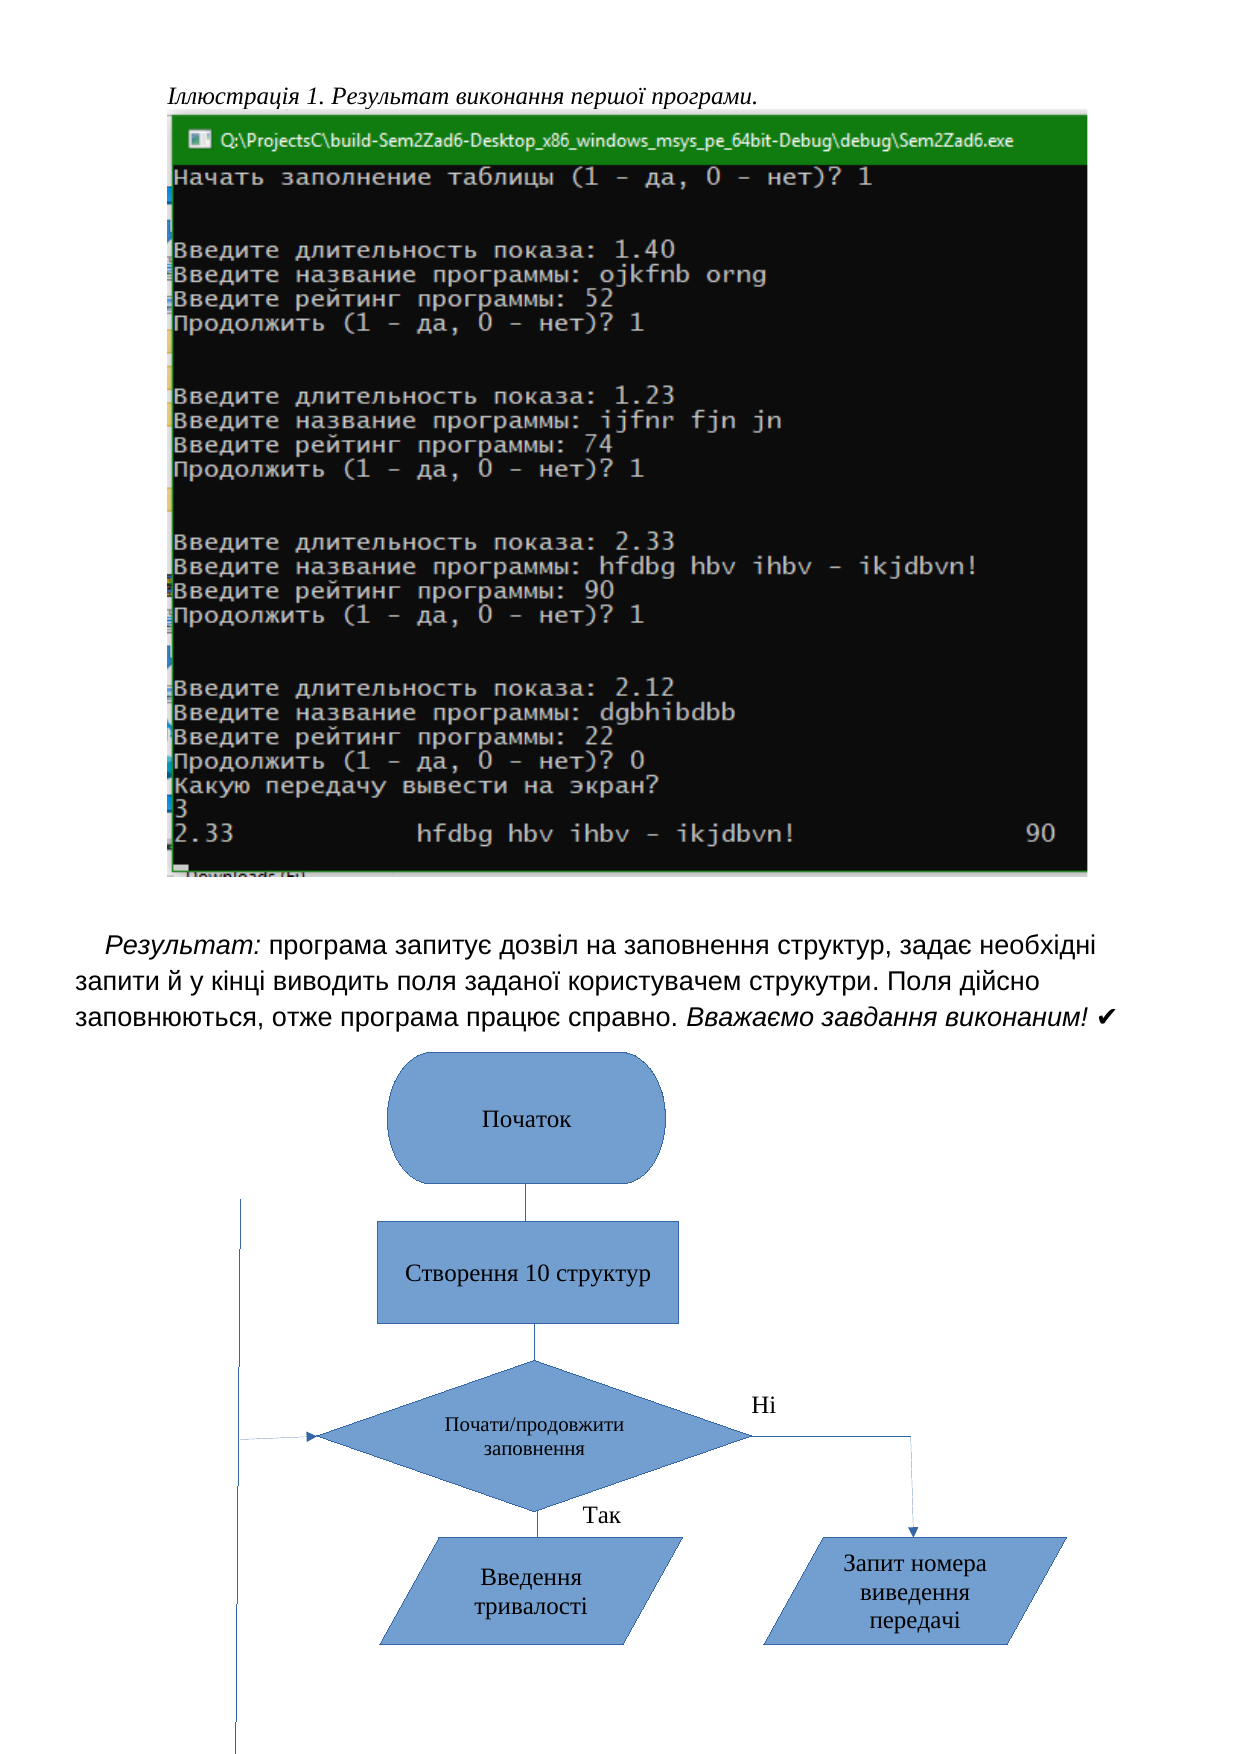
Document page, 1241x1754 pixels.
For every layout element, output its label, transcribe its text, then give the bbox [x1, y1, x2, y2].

text Почати/продовжити заповнення [434, 1412, 634, 1460]
text Початок [410, 1104, 643, 1132]
text Створення 10 структур [387, 1258, 669, 1287]
picture [167, 109, 1088, 877]
text Іллюстрація 1. Результат виконання першої програми. [167, 81, 1087, 109]
text Результат: програма запитує дозвіл на заповнення структур, задає необхідні запити й у кінці виводить поля заданої користувачем струкутри. Поля дійсно заповнюються, отже програма працює справно. Вважаємо завдання виконаним! ✔ [75, 929, 1165, 1032]
text Запит номера виведення передачі [832, 1548, 998, 1634]
text Введення тривалості [448, 1562, 614, 1620]
